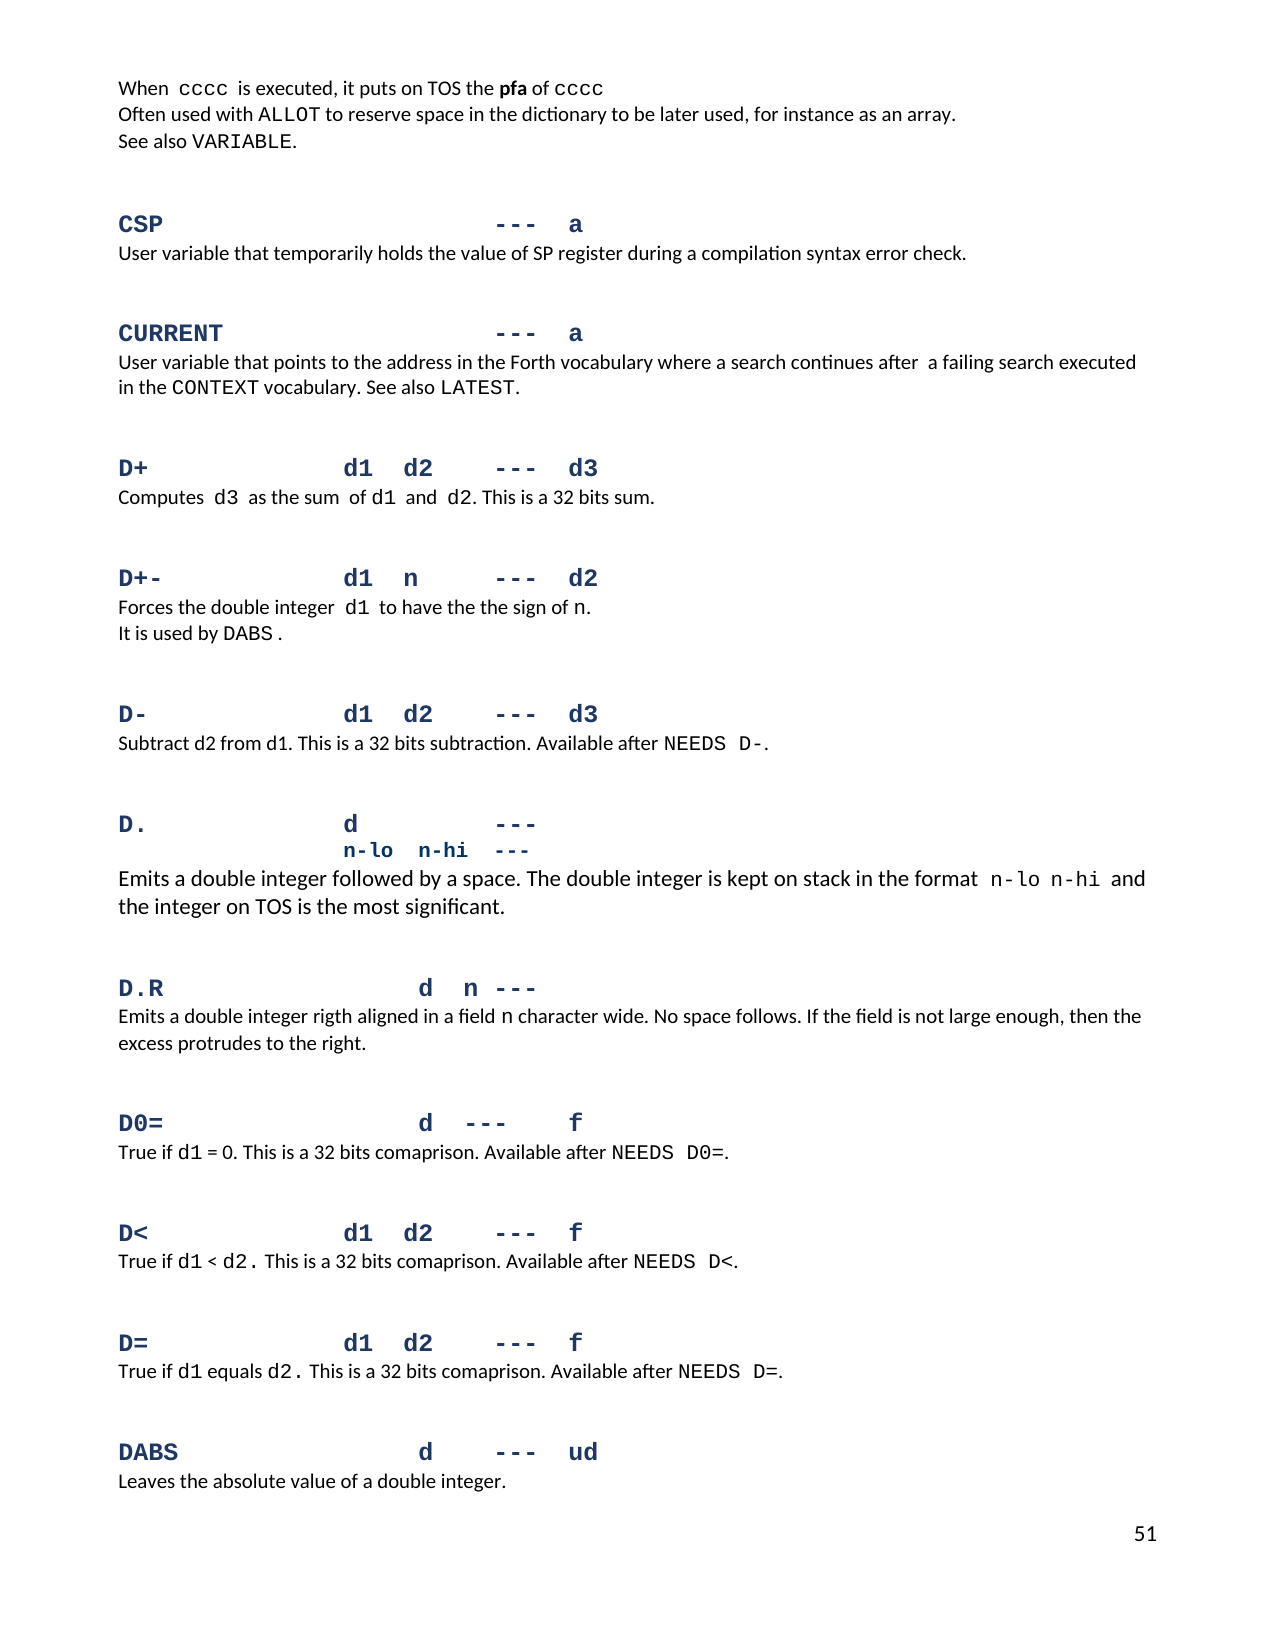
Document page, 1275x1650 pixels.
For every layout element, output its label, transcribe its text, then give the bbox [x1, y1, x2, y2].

text Computes d3 as the sum of d1 and d2. This is a 32 bits sum. [118, 484, 1157, 511]
text Leaves the absolute value of a double integer. [118, 1468, 1157, 1494]
text See also VARIABLE. [118, 128, 1157, 154]
text It is used by DABS . [118, 621, 1157, 647]
text True if d1 < d2. This is a 32 bits comaprison. Available after NEEDS D<. [118, 1249, 1157, 1275]
text True if d1 = 0. This is a 32 bits comaprison. Available after NEEDS D0=. [118, 1139, 1157, 1165]
subtitle D+- d1 n --- d2 [118, 566, 1157, 594]
subtitle D- d1 d2 --- d3 [118, 702, 1157, 730]
subtitle D< d1 d2 --- f [118, 1220, 1157, 1249]
subtitle D= d1 d2 --- f [118, 1330, 1157, 1358]
subtitle D.R d n --- [118, 975, 1157, 1004]
text Often used with ALLOT to reserve space in the dictionary to be later used, for instance as an array. [118, 101, 1157, 128]
subtitle CURRENT --- a [118, 321, 1157, 349]
subtitle D0= d --- f [118, 1111, 1157, 1139]
text When cccc is executed, it puts on TOS the pfa of cccc [118, 75, 1157, 101]
subtitle CSP --- a [118, 212, 1157, 240]
text True if d1 equals d2. This is a 32 bits comaprison. Available after NEEDS D=. [118, 1358, 1157, 1385]
subtitle D+ d1 d2 --- d3 [118, 456, 1157, 484]
text n-lo n-hi --- [118, 840, 1157, 864]
text User variable that points to the address in the Forth vocabulary where a search continues after a failing search executed in the CONTEXT vocabulary. See also LATEST. [118, 349, 1157, 401]
text Forces the double integer d1 to have the the sign of n. [118, 594, 1157, 621]
text Emits a double integer rigth aligned in a field n character wide. No space follows. If the field is not large enough, then the excess protrudes to the right. [118, 1004, 1157, 1056]
subtitle D. d --- [118, 812, 1157, 840]
subtitle DABS d --- ud [118, 1440, 1157, 1468]
text Emits a double integer followed by a space. The double integer is kept on stack in the format n-lo n-hi and the integer on TOS is the most significant. [118, 864, 1157, 920]
text Subtract d2 from d1. This is a 32 bits subtraction. Available after NEEDS D-. [118, 730, 1157, 757]
text User variable that temporarily holds the value of SP register during a compilation syntax error check. [118, 240, 1157, 266]
